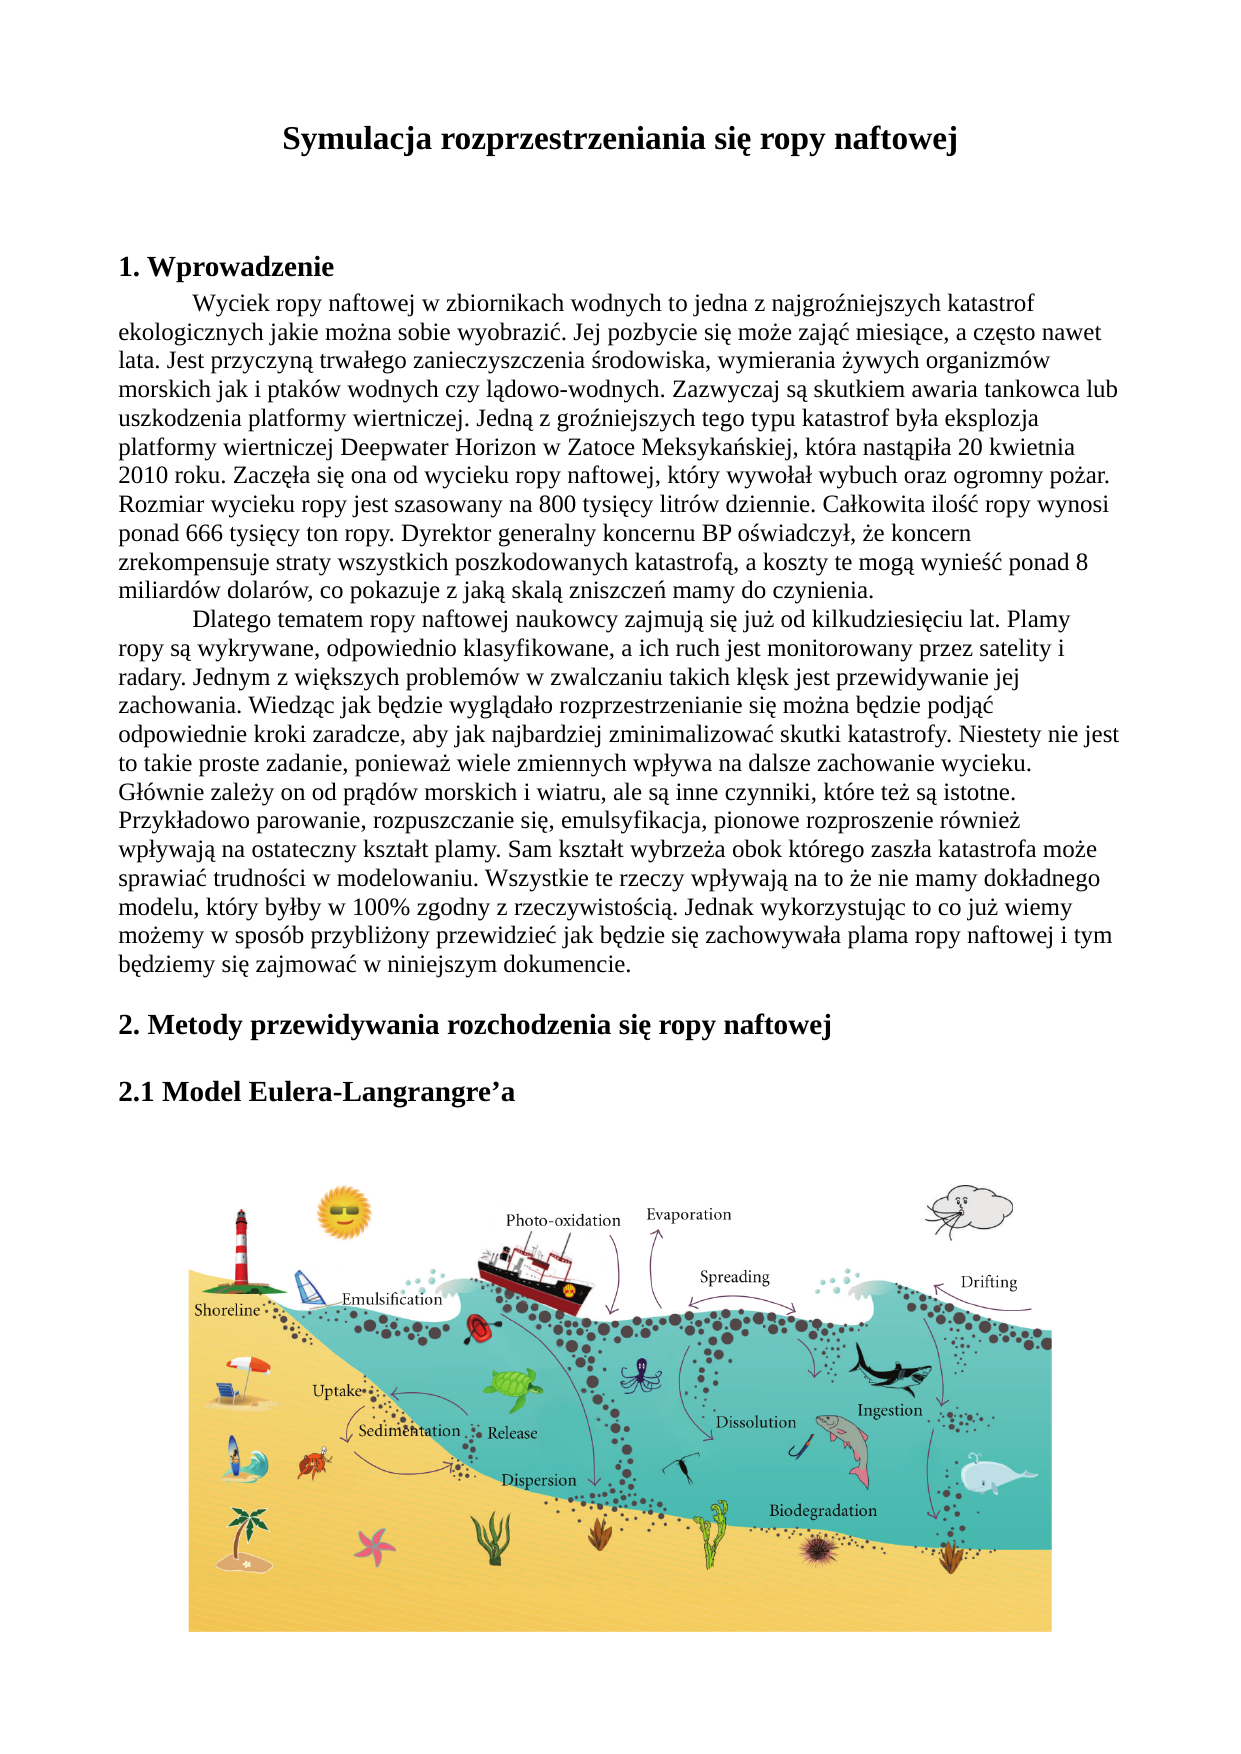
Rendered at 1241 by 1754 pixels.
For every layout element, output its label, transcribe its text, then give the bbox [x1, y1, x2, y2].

text Dlatego tematem ropy naftowej naukowcy zajmują się już od kilkudziesięciu lat. Plamy ropy są wykrywane, odpowiednio klasyfikowane, a ich ruch jest monitorowany przez satelity i radary. Jednym z większych problemów w zwalczaniu takich klęsk jest przewidywanie jej zachowania. Wiedząc jak będzie wyglądało rozprzestrzenianie się można będzie podjąć odpowiednie kroki zaradcze, aby jak najbardziej zminimalizować skutki katastrofy. Niestety nie jest to takie proste zadanie, ponieważ wiele zmiennych wpływa na dalsze zachowanie wycieku. Głównie zależy on od prądów morskich i wiatru, ale są inne czynniki, które też są istotne. Przykładowo parowanie, rozpuszczanie się, emulsyfikacja, pionowe rozproszenie również wpływają na ostateczny kształt plamy. Sam kształt wybrzeża obok którego zaszła katastrofa może sprawiać trudności w modelowaniu. Wszystkie te rzeczy wpływają na to że nie mamy dokładnego modelu, który byłby w 100% zgodny z rzeczywistością. Jednak wykorzystując to co już wiemy możemy w sposób przybliżony przewidzieć jak będzie się zachowywała plama ropy naftowej i tym będziemy się zajmować w niniejszym dokumencie. [118, 604, 1122, 978]
picture [188, 1114, 1052, 1632]
text Symulacja rozprzestrzeniania się ropy naftowej [118, 118, 1122, 156]
text 1. Wprowadzenie [118, 249, 1122, 282]
text 2.1 Model Eulera-Langrangre’a [118, 1074, 1122, 1107]
text Wyciek ropy naftowej w zbiornikach wodnych to jedna z najgroźniejszych katastrof ekologicznych jakie można sobie wyobrazić. Jej pozbycie się może zająć miesiące, a często nawet lata. Jest przyczyną trwałego zanieczyszczenia środowiska, wymierania żywych organizmów morskich jak i ptaków wodnych czy lądowo-wodnych. Zazwyczaj są skutkiem awaria tankowca lub uszkodzenia platformy wiertniczej. Jedną z groźniejszych tego typu katastrof była eksplozja platformy wiertniczej Deepwater Horizon w Zatoce Meksykańskiej, która nastąpiła 20 kwietnia 2010 roku. Zaczęła się ona od wycieku ropy naftowej, który wywołał wybuch oraz ogromny pożar. Rozmiar wycieku ropy jest szasowany na 800 tysięcy litrów dziennie. Całkowita ilość ropy wynosi ponad 666 tysięcy ton ropy. Dyrektor generalny koncernu BP oświadczył, że koncern zrekompensuje straty wszystkich poszkodowanych katastrofą, a koszty te mogą wynieść ponad 8 miliardów dolarów, co pokazuje z jaką skalą zniszczeń mamy do czynienia. [118, 288, 1122, 604]
text 2. Metody przewidywania rozchodzenia się ropy naftowej [118, 1007, 1122, 1040]
